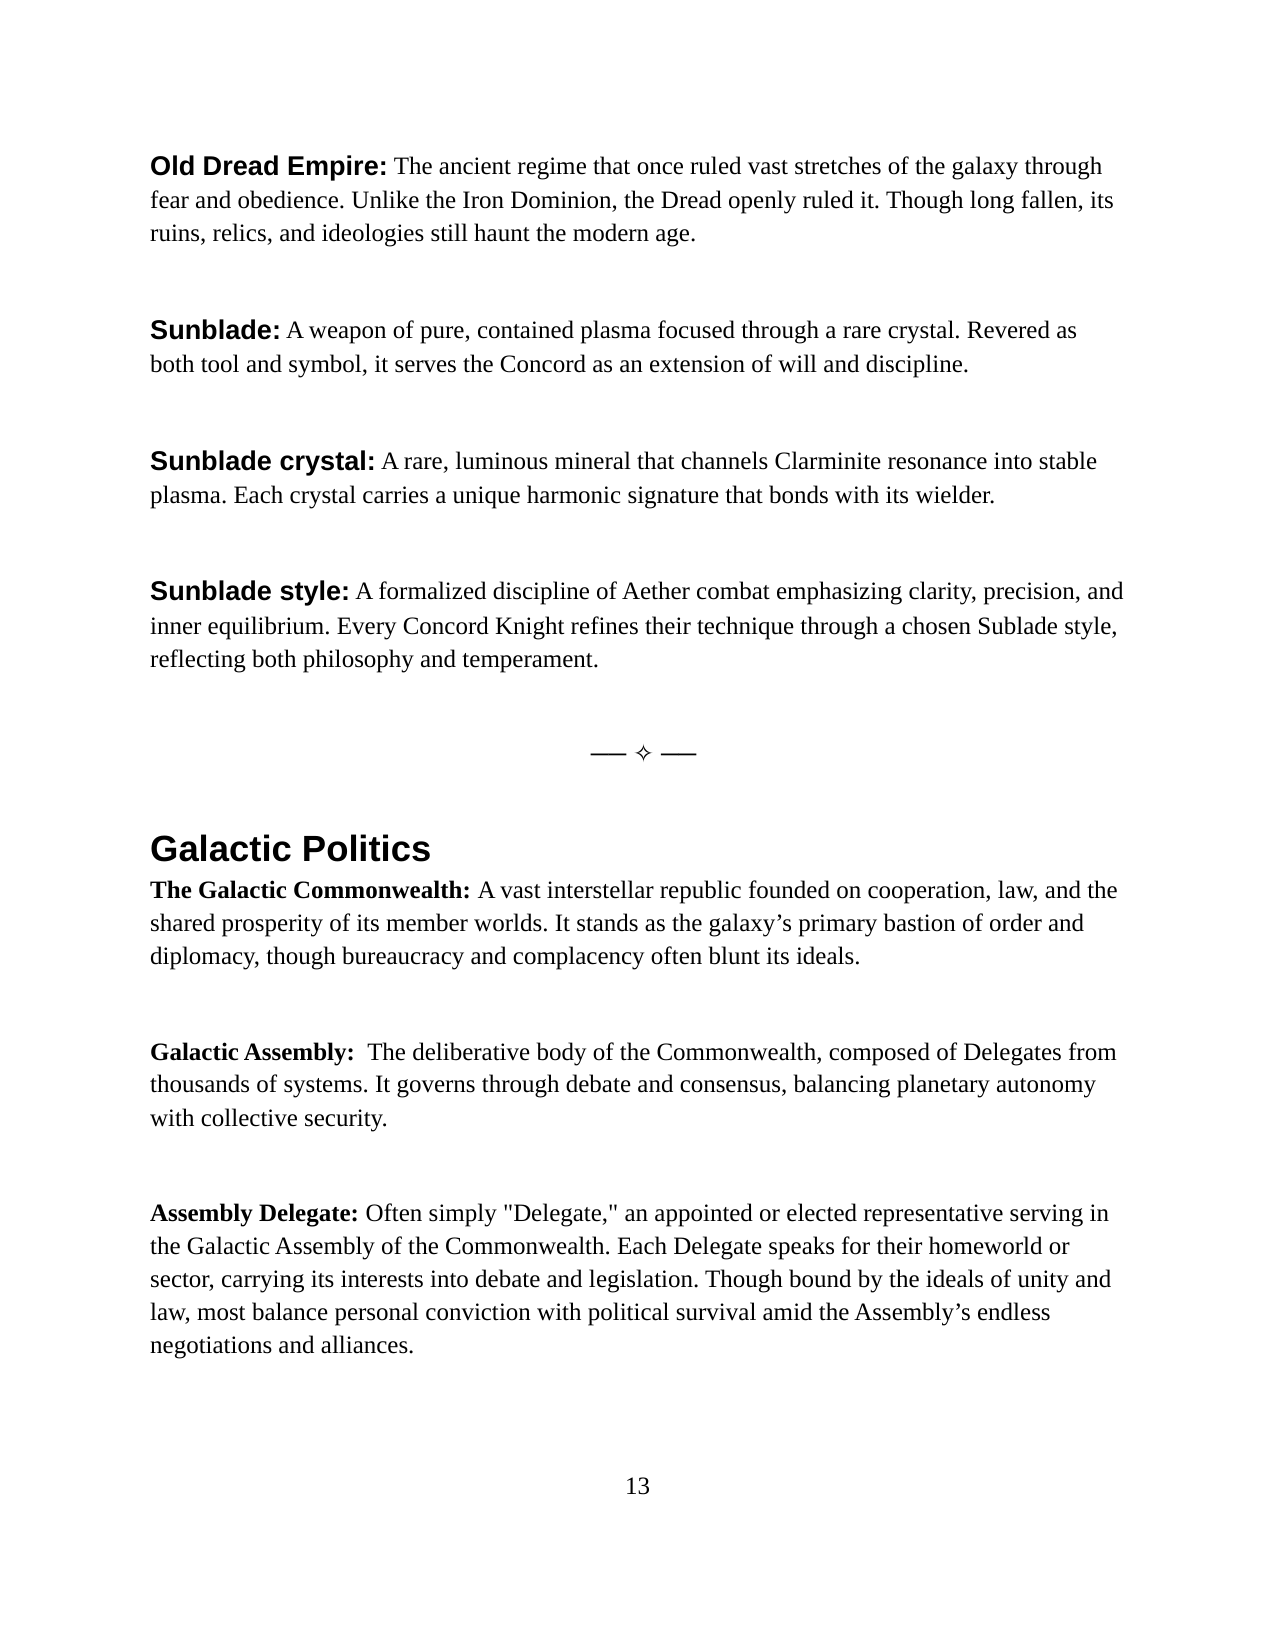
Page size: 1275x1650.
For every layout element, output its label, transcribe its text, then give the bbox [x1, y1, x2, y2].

text The deliberative body of the Commonwealth, composed of Delegates from thousands of systems. It governs through debate and consensus, balancing planetary autonomy with collective security. [150, 1037, 1125, 1131]
subtitle Sunblade crystal: [150, 444, 376, 476]
text A formalized discipline of Aether combat emphasizing clarity, precision, and inner equilibrium. Every Concord Knight refines their technique through a chosen Sublade style, reflecting both philosophy and temperament. [150, 575, 1125, 672]
text Galactic Assembly: [150, 1037, 361, 1065]
text ── ✧ ── [162, 739, 1125, 768]
subtitle Old Dread Empire: [150, 150, 388, 181]
text Assembly Delegate: [150, 1198, 365, 1227]
text The Galactic Commonwealth: [150, 875, 477, 904]
text Often simply "Delegate," an appointed or elected representative serving in the Galactic Assembly of the Commonwealth. Each Delegate speaks for their homeworld or sector, carrying its interests into debate and legislation. Though bound by the ideals of unity and law, most balance personal conviction with political survival amid the Assembly’s endless negotiations and alliances. [150, 1198, 1125, 1359]
text A weapon of pure, contained plasma focused through a rare crystal. Revered as both tool and symbol, it serves the Concord as an extension of will and discipline. [150, 314, 1125, 378]
subtitle Sunblade: [150, 314, 281, 345]
text The ancient regime that once ruled vast stretches of the galaxy through fear and obedience. Unlike the Iron Dominion, the Dread openly ruled it. Though long fallen, its ruins, relics, and ideologies still haunt the modern age. [150, 150, 1125, 247]
text A vast interstellar republic founded on cooperation, law, and the shared prosperity of its member worlds. It stands as the galaxy’s primary bastion of order and diplomacy, though bureaucracy and complacency often blunt its ideals. [150, 875, 1125, 970]
text A rare, luminous mineral that channels Clarminite resonance into stable plasma. Each crystal carries a unique harmonic signature that bonds with its wielder. [150, 444, 1125, 509]
subtitle Galactic Politics [150, 827, 1125, 869]
subtitle Sunblade style: [150, 575, 350, 606]
